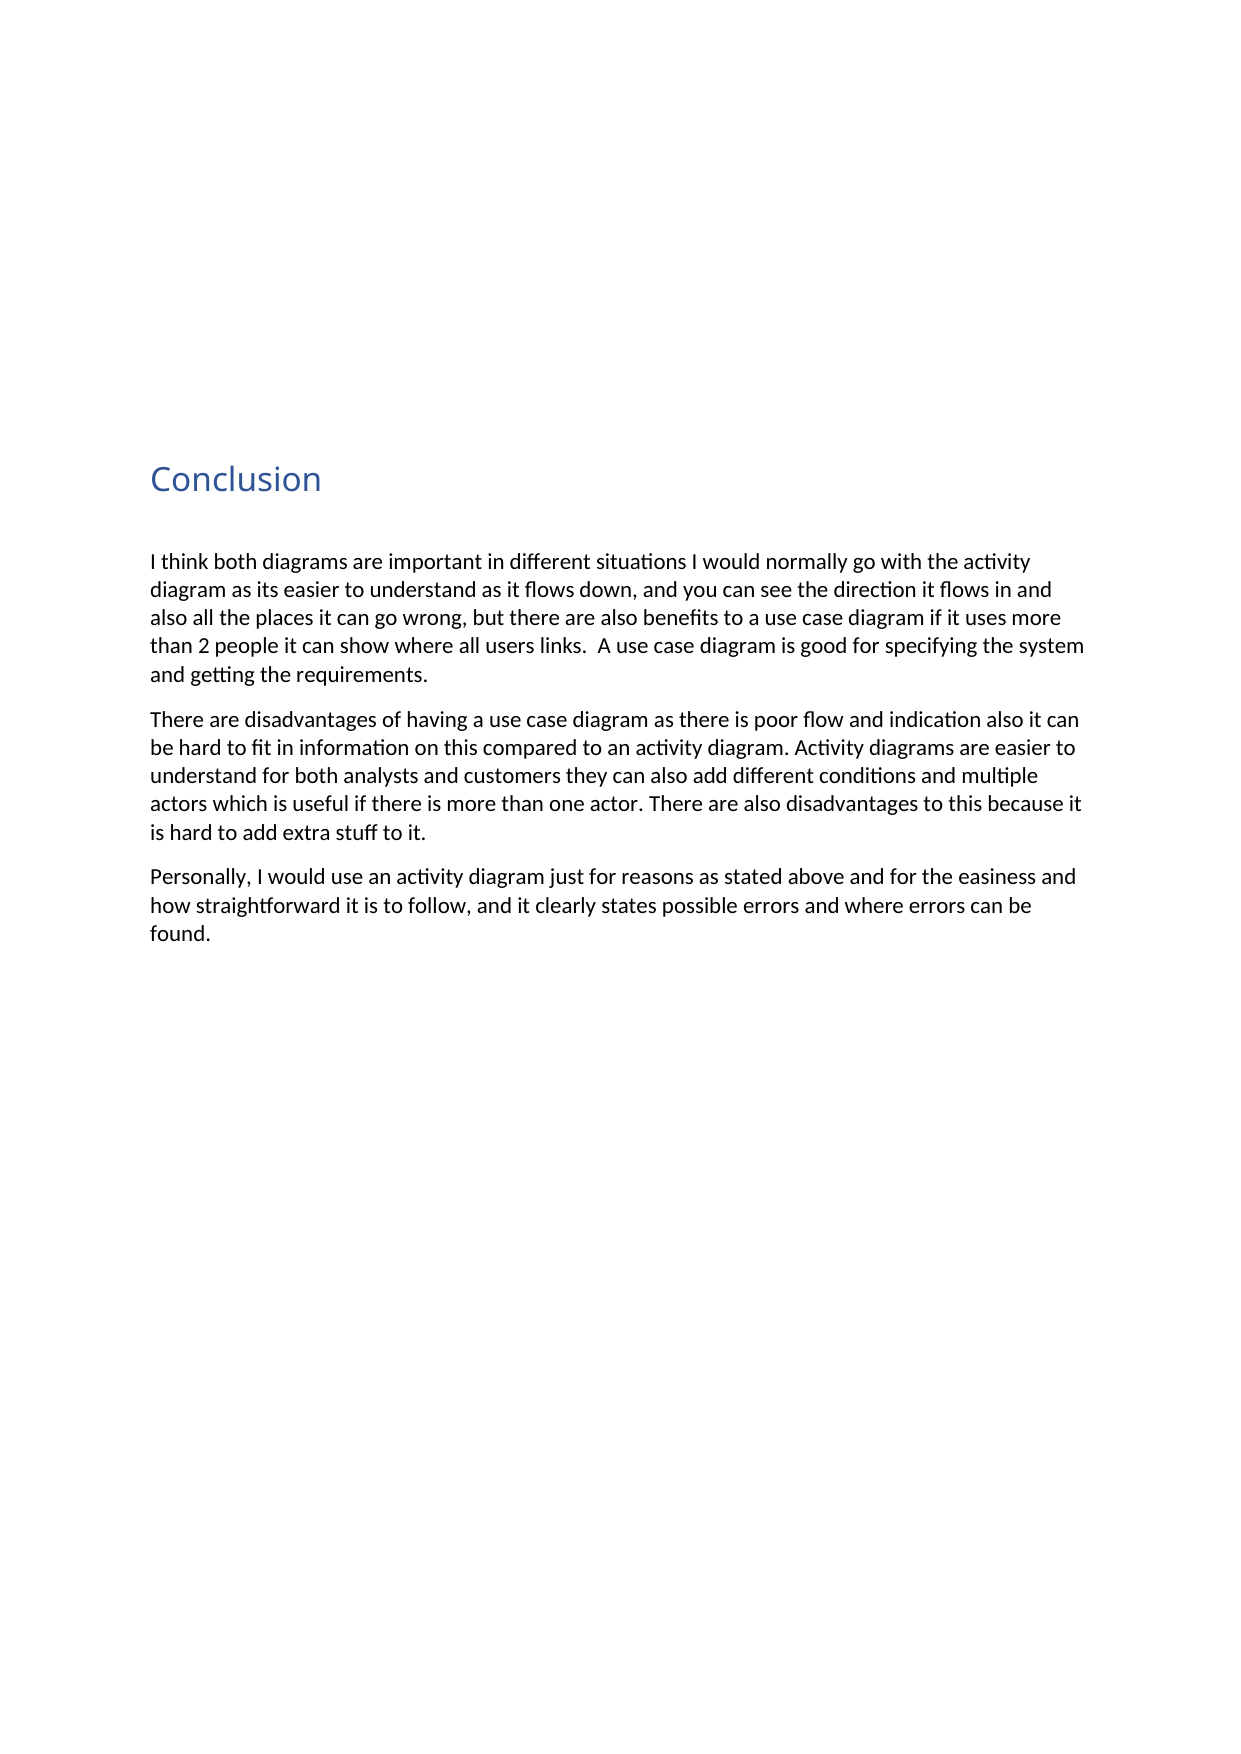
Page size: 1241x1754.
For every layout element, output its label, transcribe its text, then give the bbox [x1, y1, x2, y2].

text I think both diagrams are important in different situations I would normally go with the activity diagram as its easier to understand as it flows down, and you can see the direction it flows in and also all the places it can go wrong, but there are also benefits to a use case diagram if it uses more than 2 people it can show where all users links. A use case diagram is good for specifying the system and getting the requirements. [150, 547, 1090, 688]
text Personally, I would use an activity diagram just for reasons as stated above and for the easiness and how straightforward it is to follow, and it clearly states possible errors and where errors can be found. [150, 862, 1090, 947]
subtitle Conclusion [150, 456, 1090, 502]
text There are disadvantages of having a use case diagram as there is poor flow and indication also it can be hard to fit in information on this compared to an activity diagram. Activity diagrams are easier to understand for both analysts and customers they can also add different conditions and multiple actors which is useful if there is more than one actor. There are also disadvantages to this because it is hard to add extra stuff to it. [150, 705, 1090, 846]
